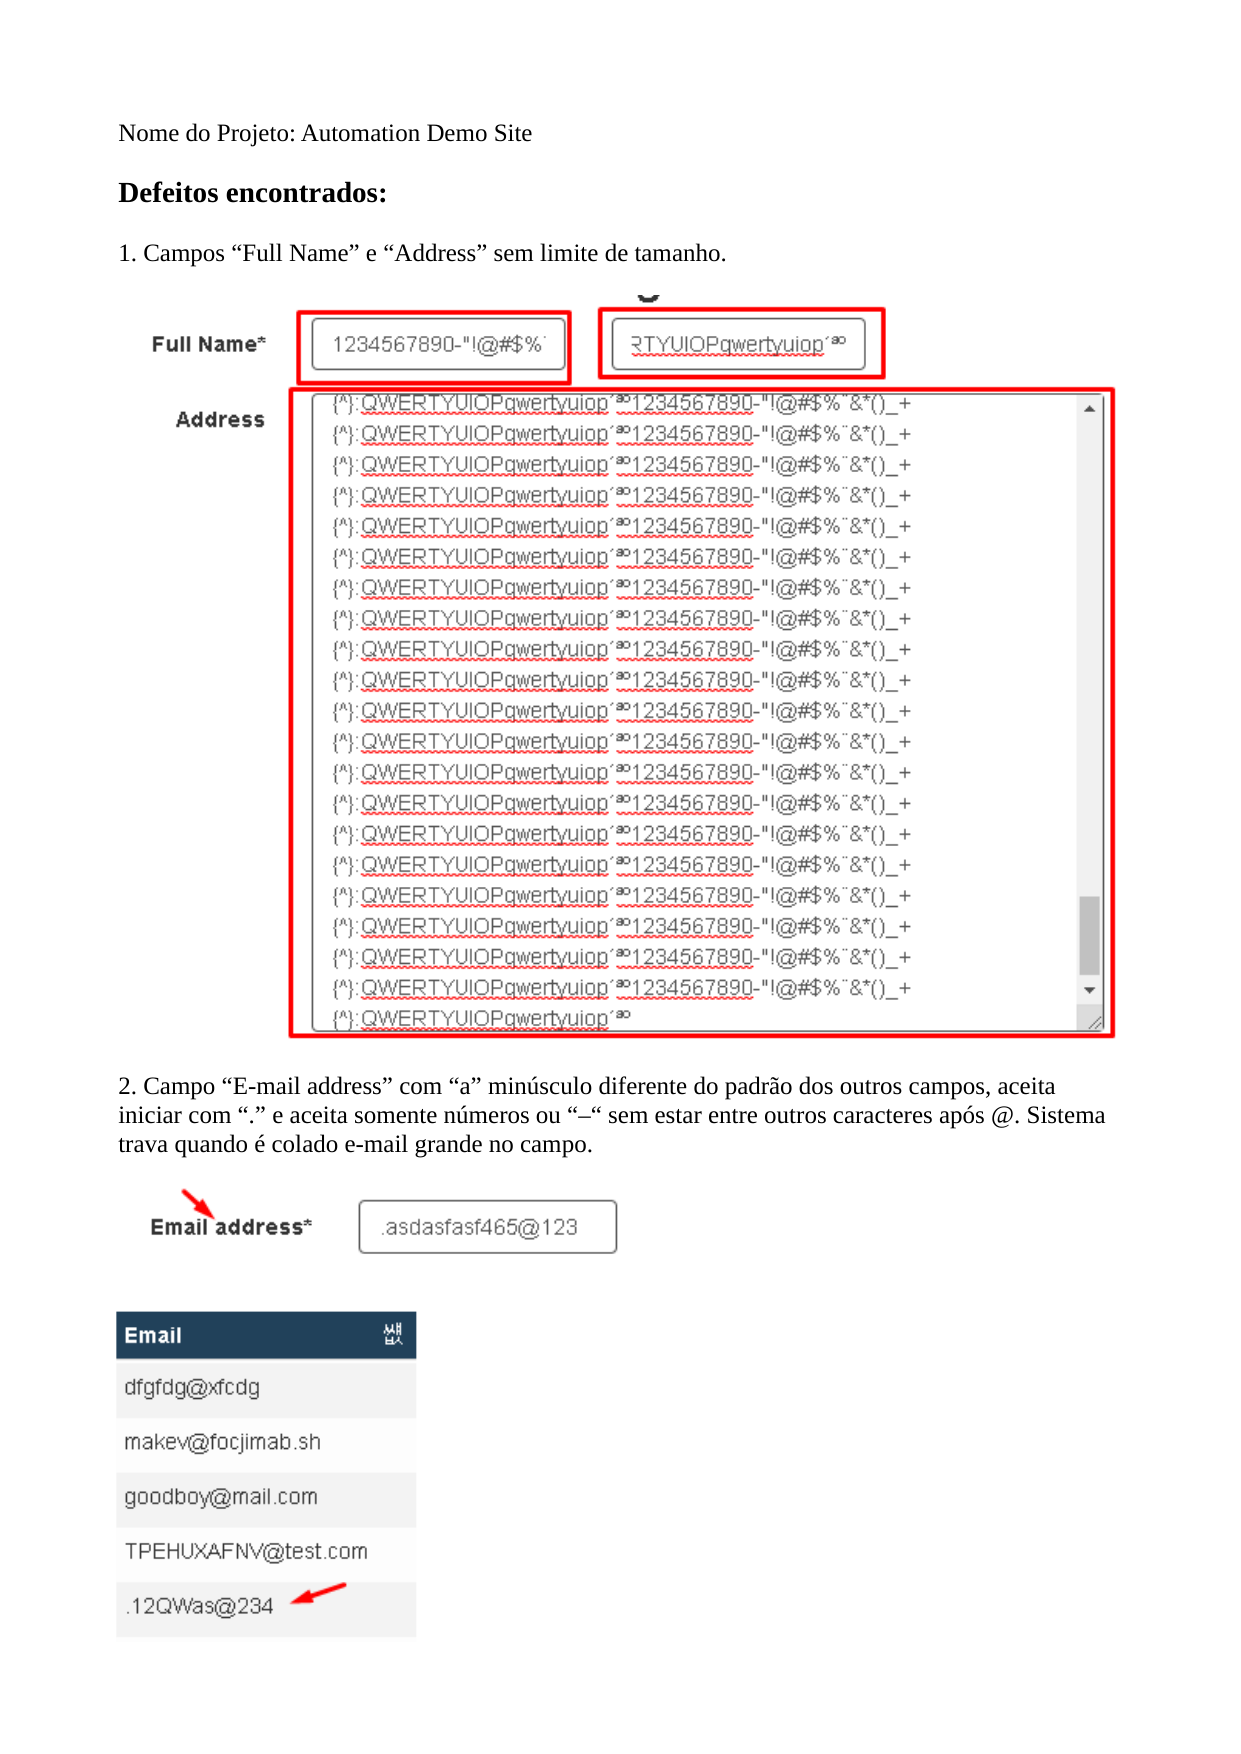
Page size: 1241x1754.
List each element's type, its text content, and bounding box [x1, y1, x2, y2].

picture [127, 1186, 640, 1273]
text Nome do Projeto: Automation Demo Site [118, 118, 1122, 147]
picture [115, 1301, 417, 1642]
text 1. Campos “Full Name” e “Address” sem limite de tamanho. [118, 238, 1122, 267]
picture [118, 295, 1123, 1043]
text 2. Campo “E-mail address” com “a” minúsculo diferente do padrão dos outros campos, aceita iniciar com “.” e aceita somente números ou “–“ sem estar entre outros caracteres após @. Sistema trava quando é colado e-mail grande no campo. [118, 1071, 1122, 1158]
text Defeitos encontrados: [118, 176, 1122, 209]
